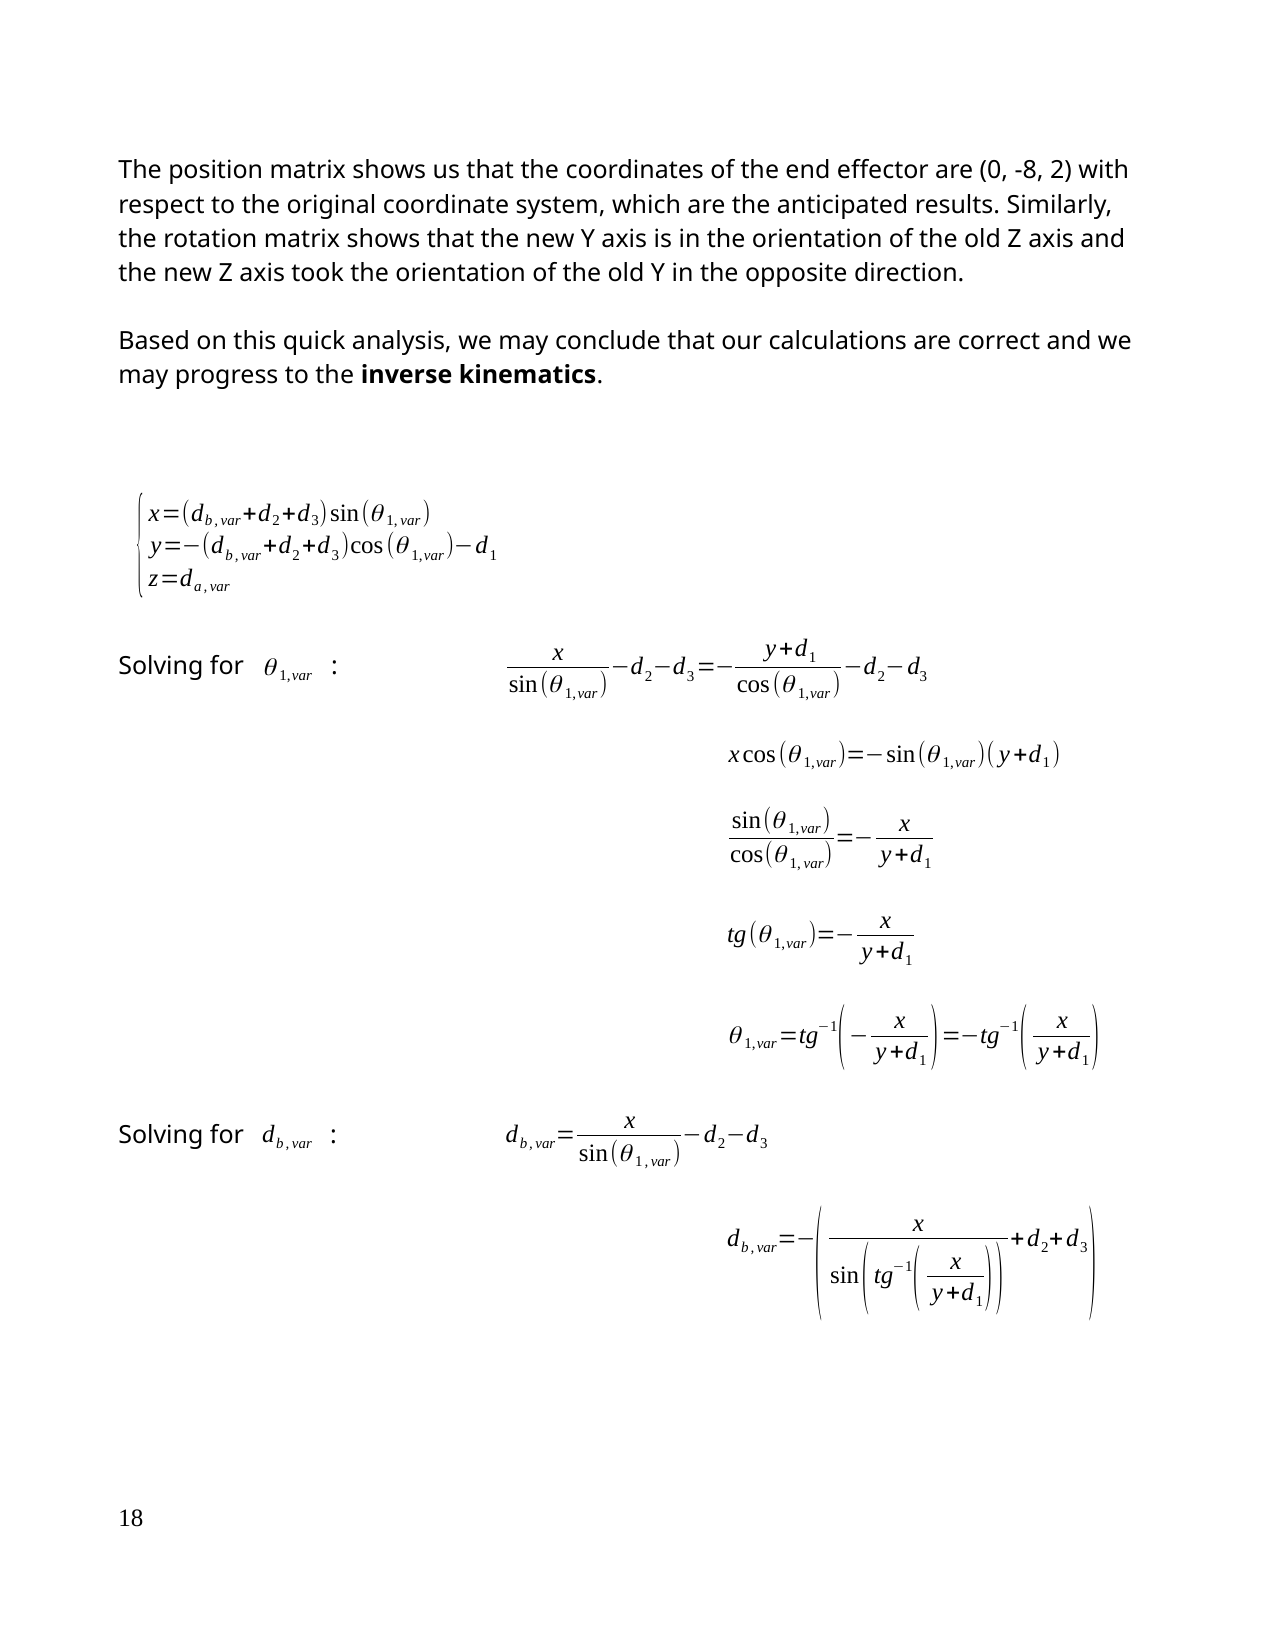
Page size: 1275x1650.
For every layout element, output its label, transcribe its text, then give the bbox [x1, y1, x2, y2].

text The position matrix shows us that the coordinates of the end effector are (0, -8, 2) with respect to the original coordinate system, which are the anticipated results. Similarly, the rotation matrix shows that the new Y axis is in the orientation of the old Z axis and the new Z axis took the orientation of the old Y in the opposite direction. [118, 152, 1157, 288]
text Based on this quick analysis, we may conclude that our calculations are correct and we may progress to the inverse kinematics. [118, 322, 1157, 391]
text Solving for: [118, 1106, 1157, 1170]
text Solving for: [118, 634, 1157, 701]
